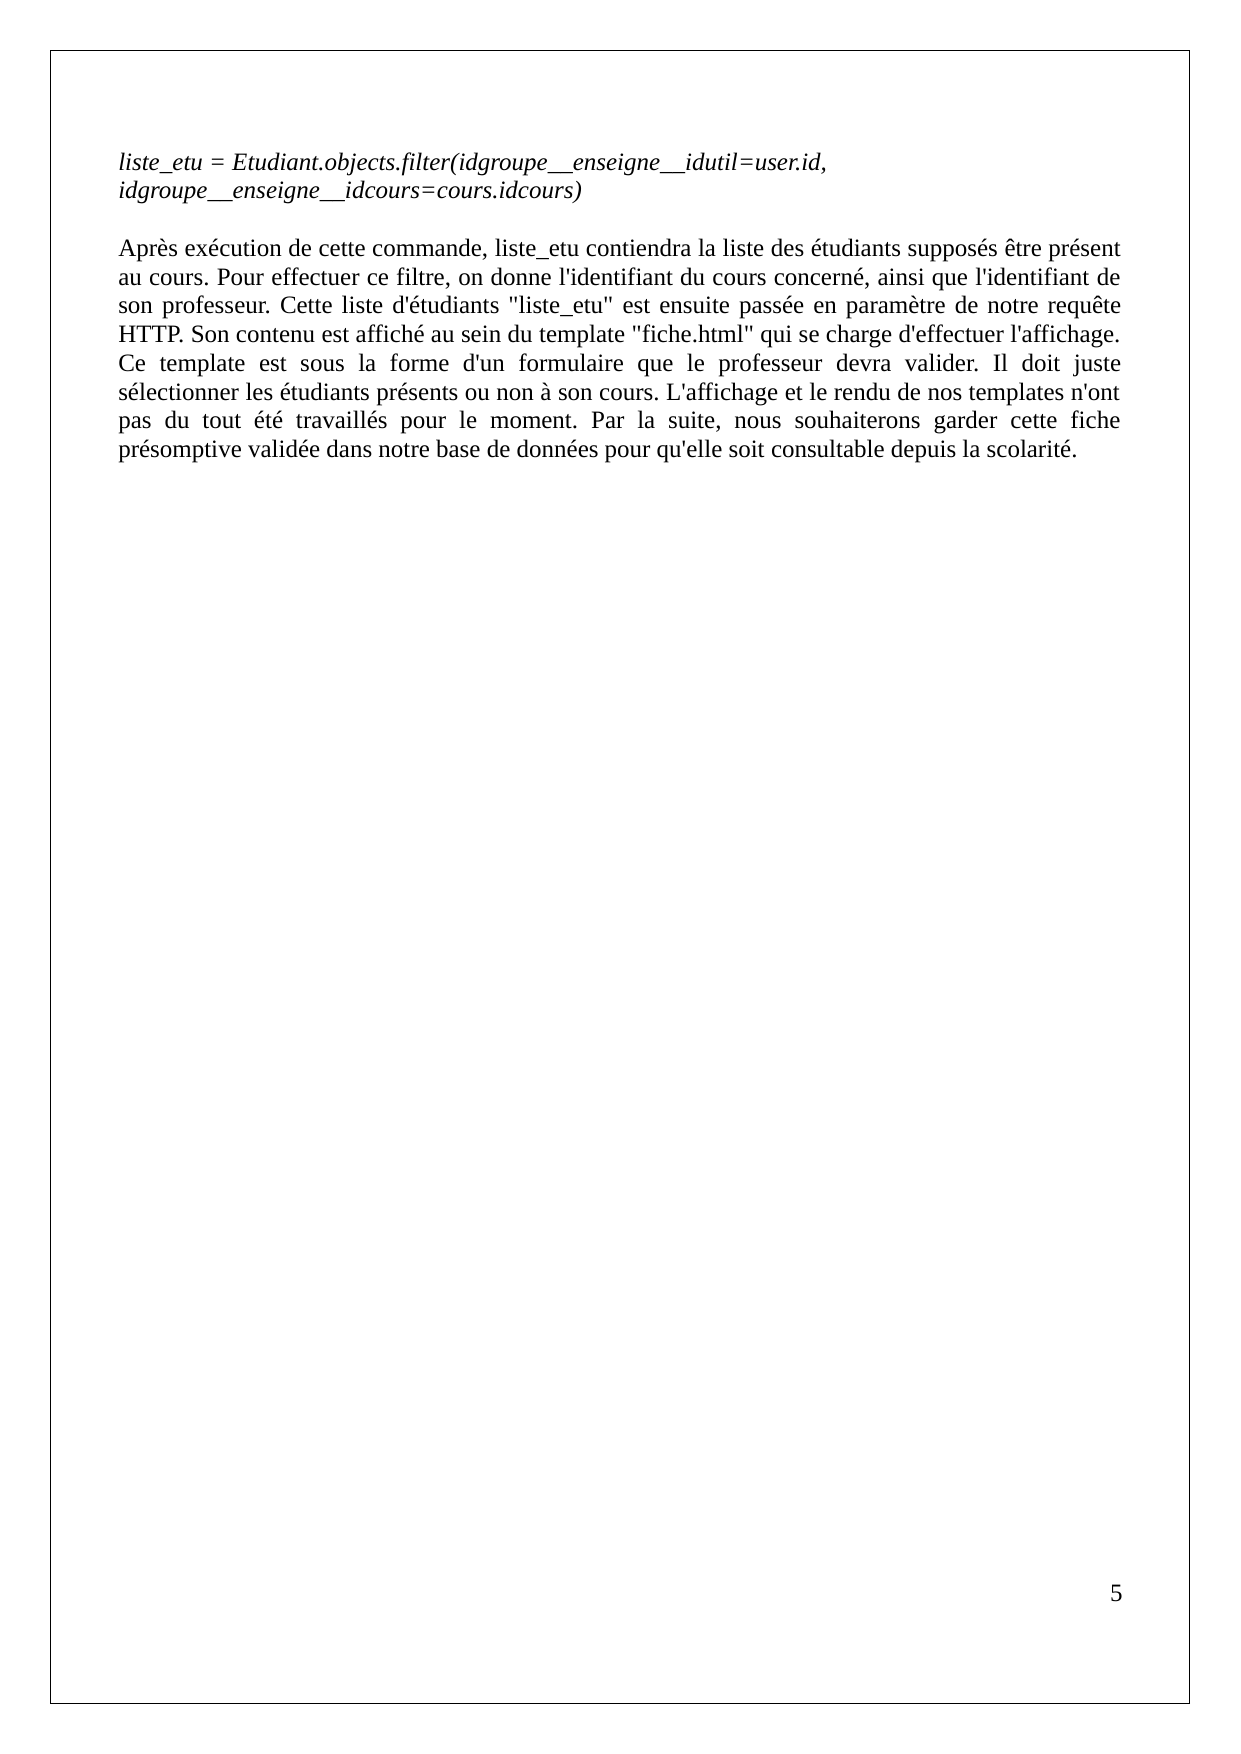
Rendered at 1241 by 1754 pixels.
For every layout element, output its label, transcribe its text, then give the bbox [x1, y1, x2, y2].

text Après exécution de cette commande, liste_etu contiendra la liste des étudiants supposés être présent au cours. Pour effectuer ce filtre, on donne l'identifiant du cours concerné, ainsi que l'identifiant de son professeur. Cette liste d'étudiants "liste_etu" est ensuite passée en paramètre de notre requête HTTP. Son contenu est affiché au sein du template "fiche.html" qui se charge d'effectuer l'affichage. Ce template est sous la forme d'un formulaire que le professeur devra valider. Il doit juste sélectionner les étudiants présents ou non à son cours. L'affichage et le rendu de nos templates n'ont pas du tout été travaillés pour le moment. Par la suite, nous souhaiterons garder cette fiche présomptive validée dans notre base de données pour qu'elle soit consultable depuis la scolarité. [118, 233, 1122, 463]
text liste_etu = Etudiant.objects.filter(idgroupe__enseigne__idutil=user.id, idgroupe__enseigne__idcours=cours.idcours) [118, 147, 1122, 204]
